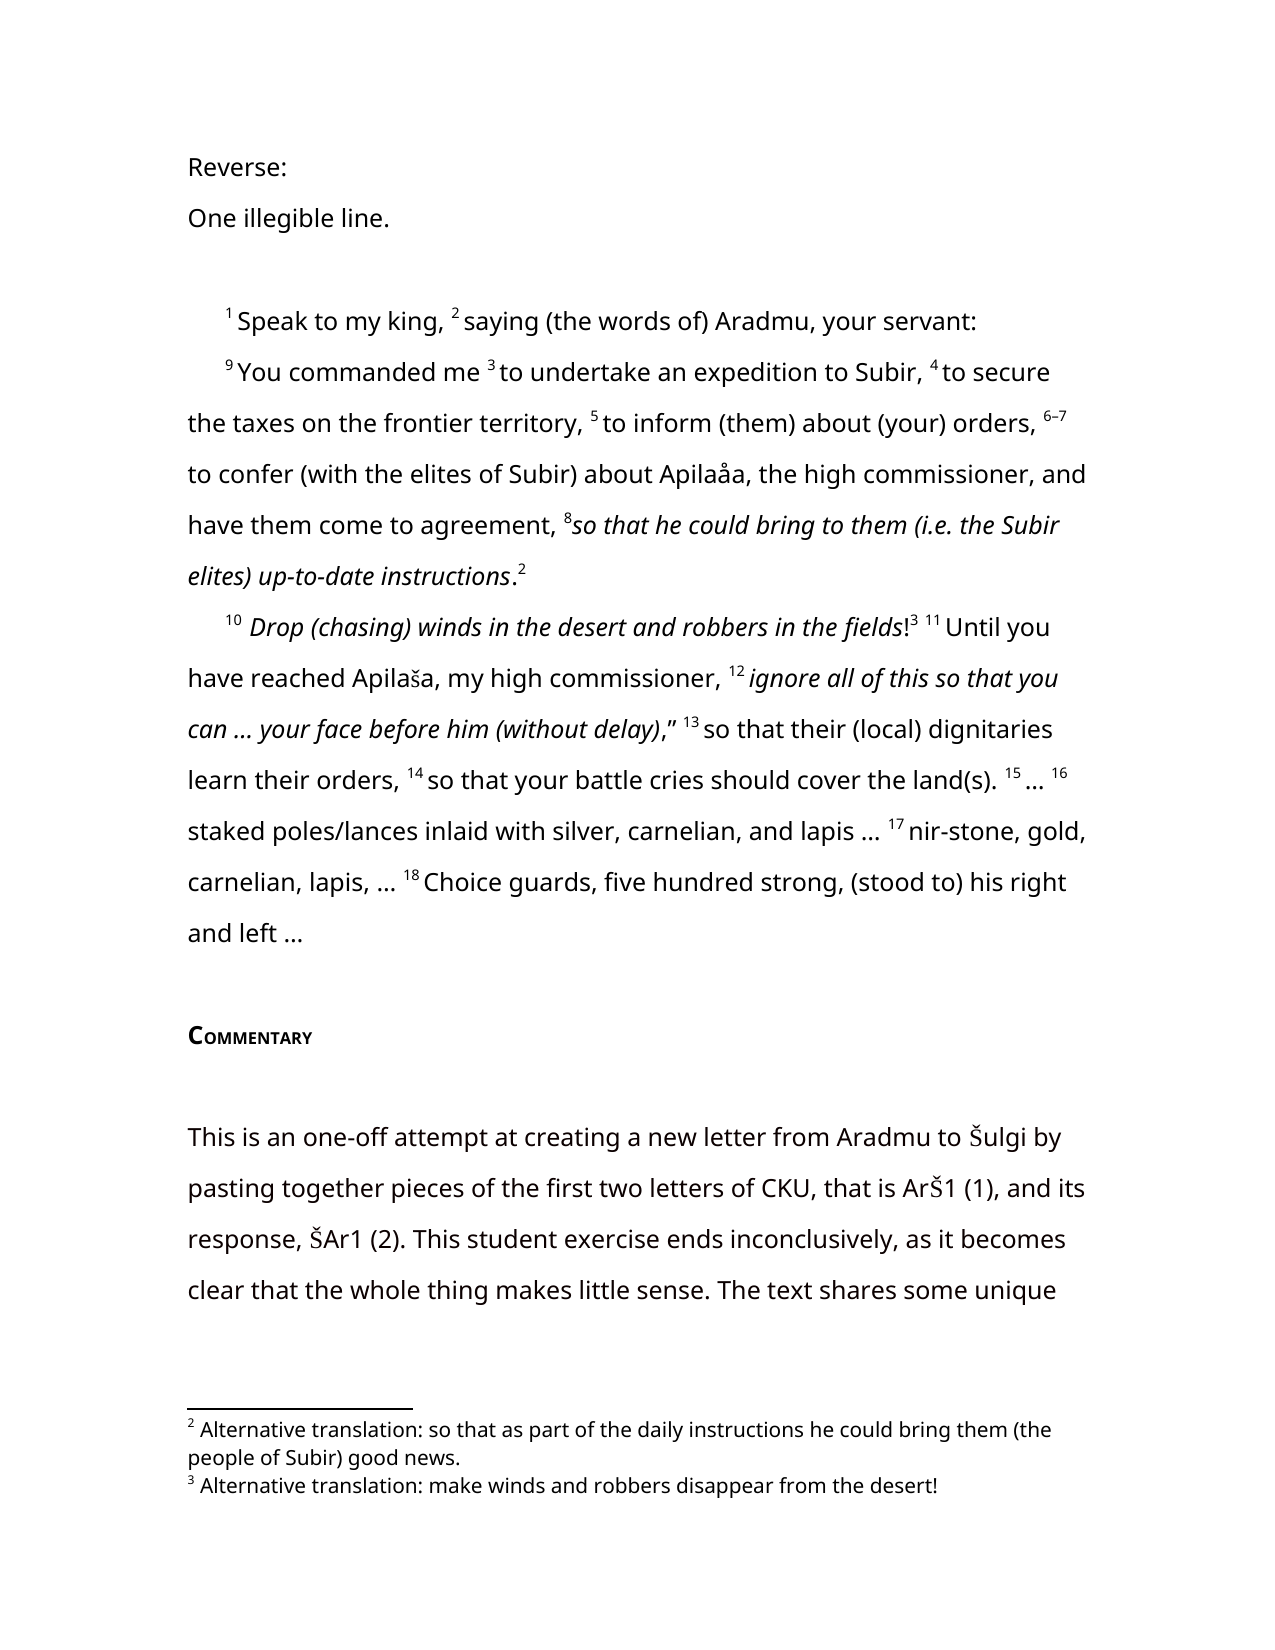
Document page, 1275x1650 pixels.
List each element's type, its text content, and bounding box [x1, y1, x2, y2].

text Alternative translation: so that as part of the daily instructions he could bring them (the people of Subir) good news. [187, 1415, 1087, 1472]
text Alternative translation: make winds and robbers disappear from the desert! [187, 1472, 1087, 1500]
text Commentary [187, 1018, 1087, 1052]
text This is an one-off attempt at creating a new letter from Aradmu to Šulgi by pasting together pieces of the first two letters of CKU, that is ArŠ1 (1), and its response, ŠAr1 (2). This student exercise ends inconclusively, as it becomes clear that the whole thing makes little sense. The text shares some unique [187, 1120, 1087, 1307]
text Reverse: [187, 150, 1087, 184]
text 10 Drop (chasing) winds in the desert and robbers in the­ fields! 11 Until you have reached Apilaša, my high­ commissioner, 12 ignore all of this so that you can … your face before him (without delay),” ­13 so that their (local) dignitaries learn their orders, 14 so that your battle cries should cover the land(s). 15 … 16 staked poles/lances inlaid with silver, carnelian, and lapis … 17 nir-stone, gold, carnelian, lapis, … 18 Choice guards, five hundred strong, (stood to) his right and left … [187, 609, 1087, 950]
text 1 Speak to my king, 2 saying (the words of) Aradmu, your servant: [187, 303, 1087, 337]
text 9 You commanded me 3 to undertake an expedition to Subir, 4 to secure the taxes on the frontier territory, 5 to inform (them) about (your) orders, 6–7 to confer (with the elites of Subir) about Apilaåa, the high commissioner, and have them come to agreement, 8so that he could bring to them (i.e. the Subir elites) up-to-date instructions. [187, 354, 1087, 592]
text One illegible line. [187, 201, 1087, 235]
